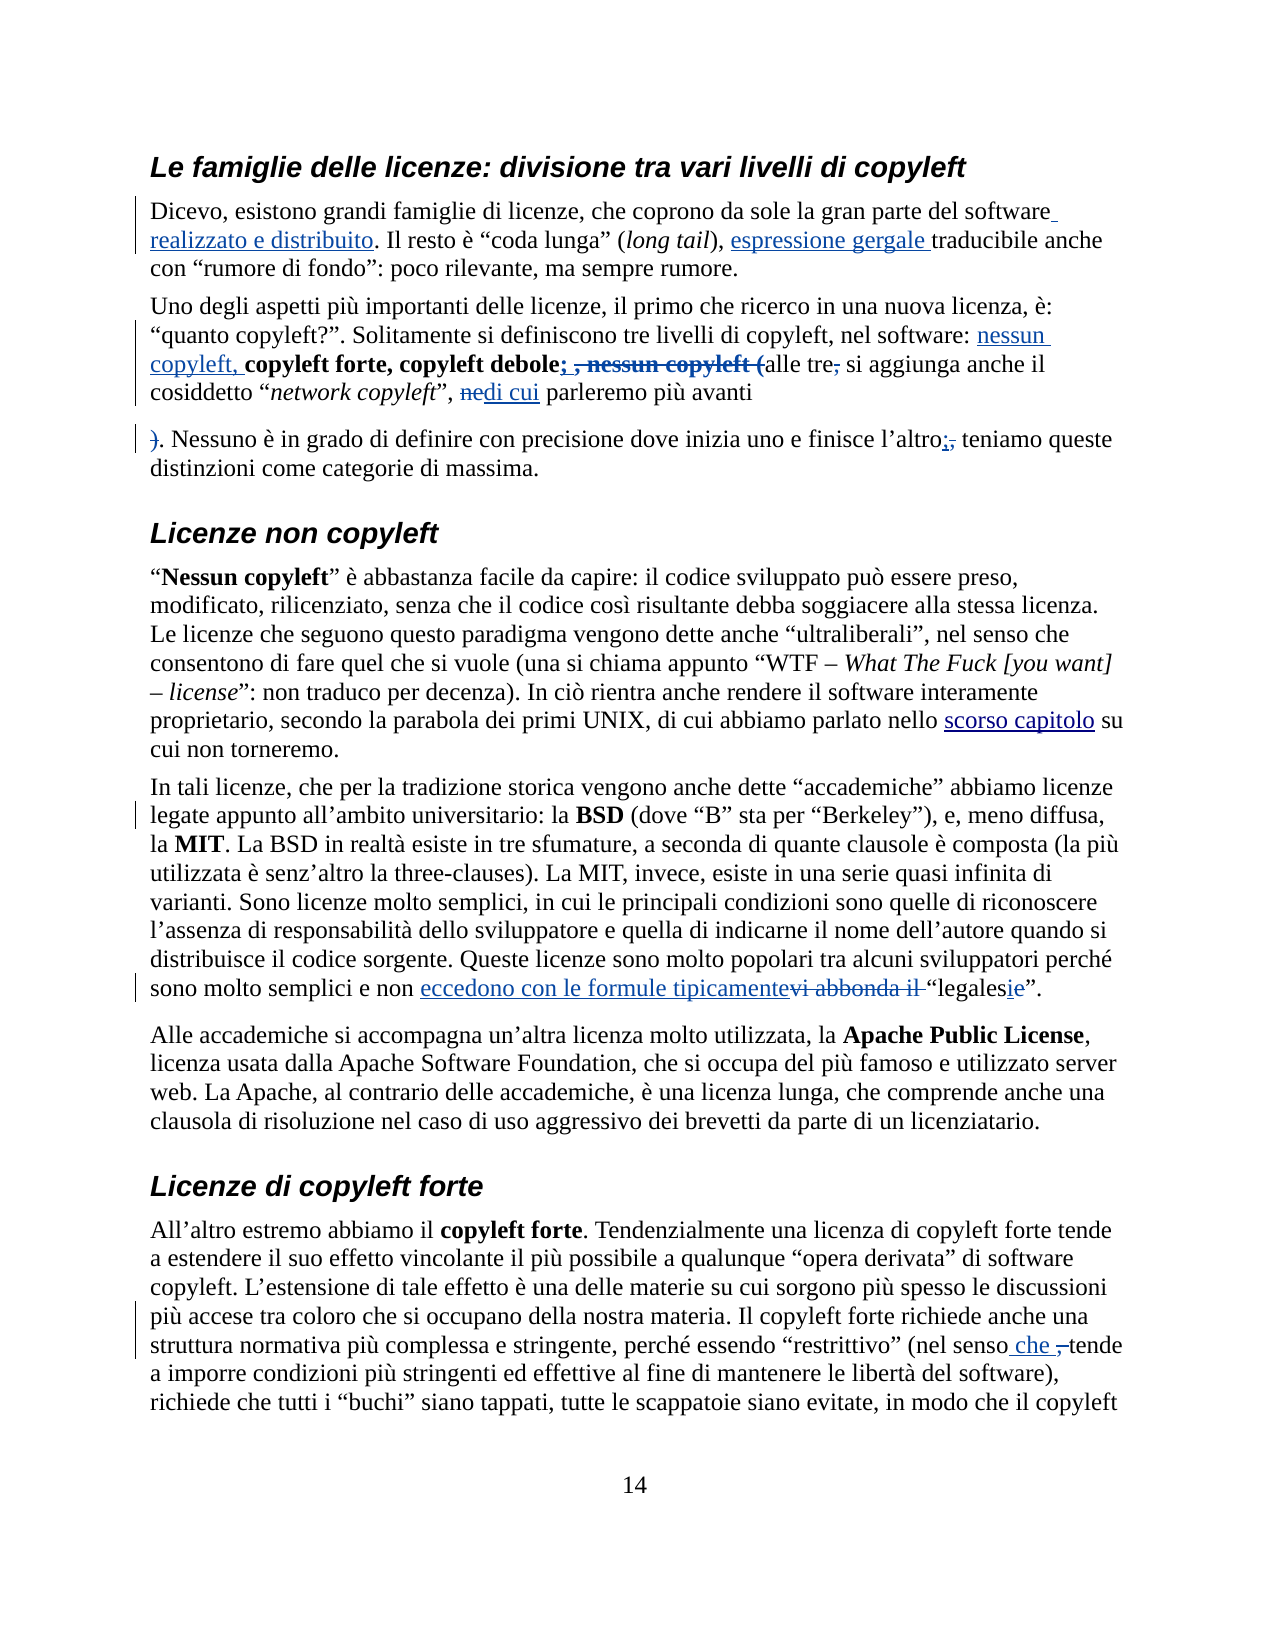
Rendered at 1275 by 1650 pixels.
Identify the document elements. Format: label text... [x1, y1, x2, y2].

text “Nessun copyleft” è abbastanza facile da capire: il codice sviluppato può essere preso, modificato, rilicenziato, senza che il codice così risultante debba soggiacere alla stessa licenza. Le licenze che seguono questo paradigma vengono dette anche “ultraliberali”, nel senso che consentono di fare quel che si vuole (una si chiama appunto “WTF ‒ What The Fuck [you want] ‒ license”: non traduco per decenza). In ciò rientra anche rendere il software interamente proprietario, secondo la parabola dei primi UNIX, di cui abbiamo parlato nello scorso capitolo su cui non torneremo. [150, 562, 1125, 763]
text All’altro estremo abbiamo il copyleft forte. Tendenzialmente una licenza di copyleft forte tende a estendere il suo effetto vincolante il più possibile a qualunque “opera derivata” di software copyleft. L’estensione di tale effetto è una delle materie su cui sorgono più spesso le discussioni più accese tra coloro che si occupano della nostra materia. Il copyleft forte richiede anche una struttura normativa più complessa e stringente, perché essendo “restrittivo” (nel senso che tende a imporre condizioni più stringenti ed effettive al fine di mantenere le libertà del software), richiede che tutti i “buchi” siano tappati, tutte le scappatoie siano evitate, in modo che il copyleft [150, 1215, 1125, 1416]
text Dicevo, esistono grandi famiglie di licenze, che coprono da sole la gran parte del software realizzato e distribuito. Il resto è “coda lunga” (long tail), espressione gergale traducibile anche con “rumore di fondo”: poco rilevante, ma sempre rumore. [150, 196, 1125, 282]
text . Nessuno è in grado di definire con precisione dove inizia uno e finisce l’altro; teniamo queste distinzioni come categorie di massima. [150, 424, 1125, 482]
text Uno degli aspetti più importanti delle licenze, il primo che ricerco in una nuova licenza, è: “quanto copyleft?”. Solitamente si definiscono tre livelli di copyleft, nel software: nessun copyleft, copyleft forte, copyleft debole; alle tre si aggiunga anche il cosiddetto “network copyleft”, di cui parleremo più avanti [150, 291, 1125, 406]
subtitle Le famiglie delle licenze: divisione tra vari livelli di copyleft [150, 150, 1125, 183]
text Alle accademiche si accompagna un’altra licenza molto utilizzata, la Apache Public License, licenza usata dalla Apache Software Foundation, che si occupa del più famoso e utilizzato server web. La Apache, al contrario delle accademiche, è una licenza lunga, che comprende anche una clausola di risoluzione nel caso di uso aggressivo dei brevetti da parte di un licenziatario. [150, 1020, 1125, 1135]
subtitle Licenze di copyleft forte [150, 1169, 1125, 1202]
text In tali licenze, che per la tradizione storica vengono anche dette “accademiche” abbiamo licenze legate appunto all’ambito universitario: la BSD (dove “B” sta per “Berkeley”), e, meno diffusa, la MIT. La BSD in realtà esiste in tre sfumature, a seconda di quante clausole è composta (la più utilizzata è senz’altro la three-clauses). La MIT, invece, esiste in una serie quasi infinita di varianti. Sono licenze molto semplici, in cui le principali condizioni sono quelle di riconoscere l’assenza di responsabilità dello sviluppatore e quella di indicarne il nome dell’autore quando si distribuisce il codice sorgente. Queste licenze sono molto popolari tra alcuni sviluppatori perché sono molto semplici e non eccedono con le formule tipicamente“legalesi”. [150, 772, 1125, 1002]
subtitle Licenze non copyleft [150, 516, 1125, 549]
